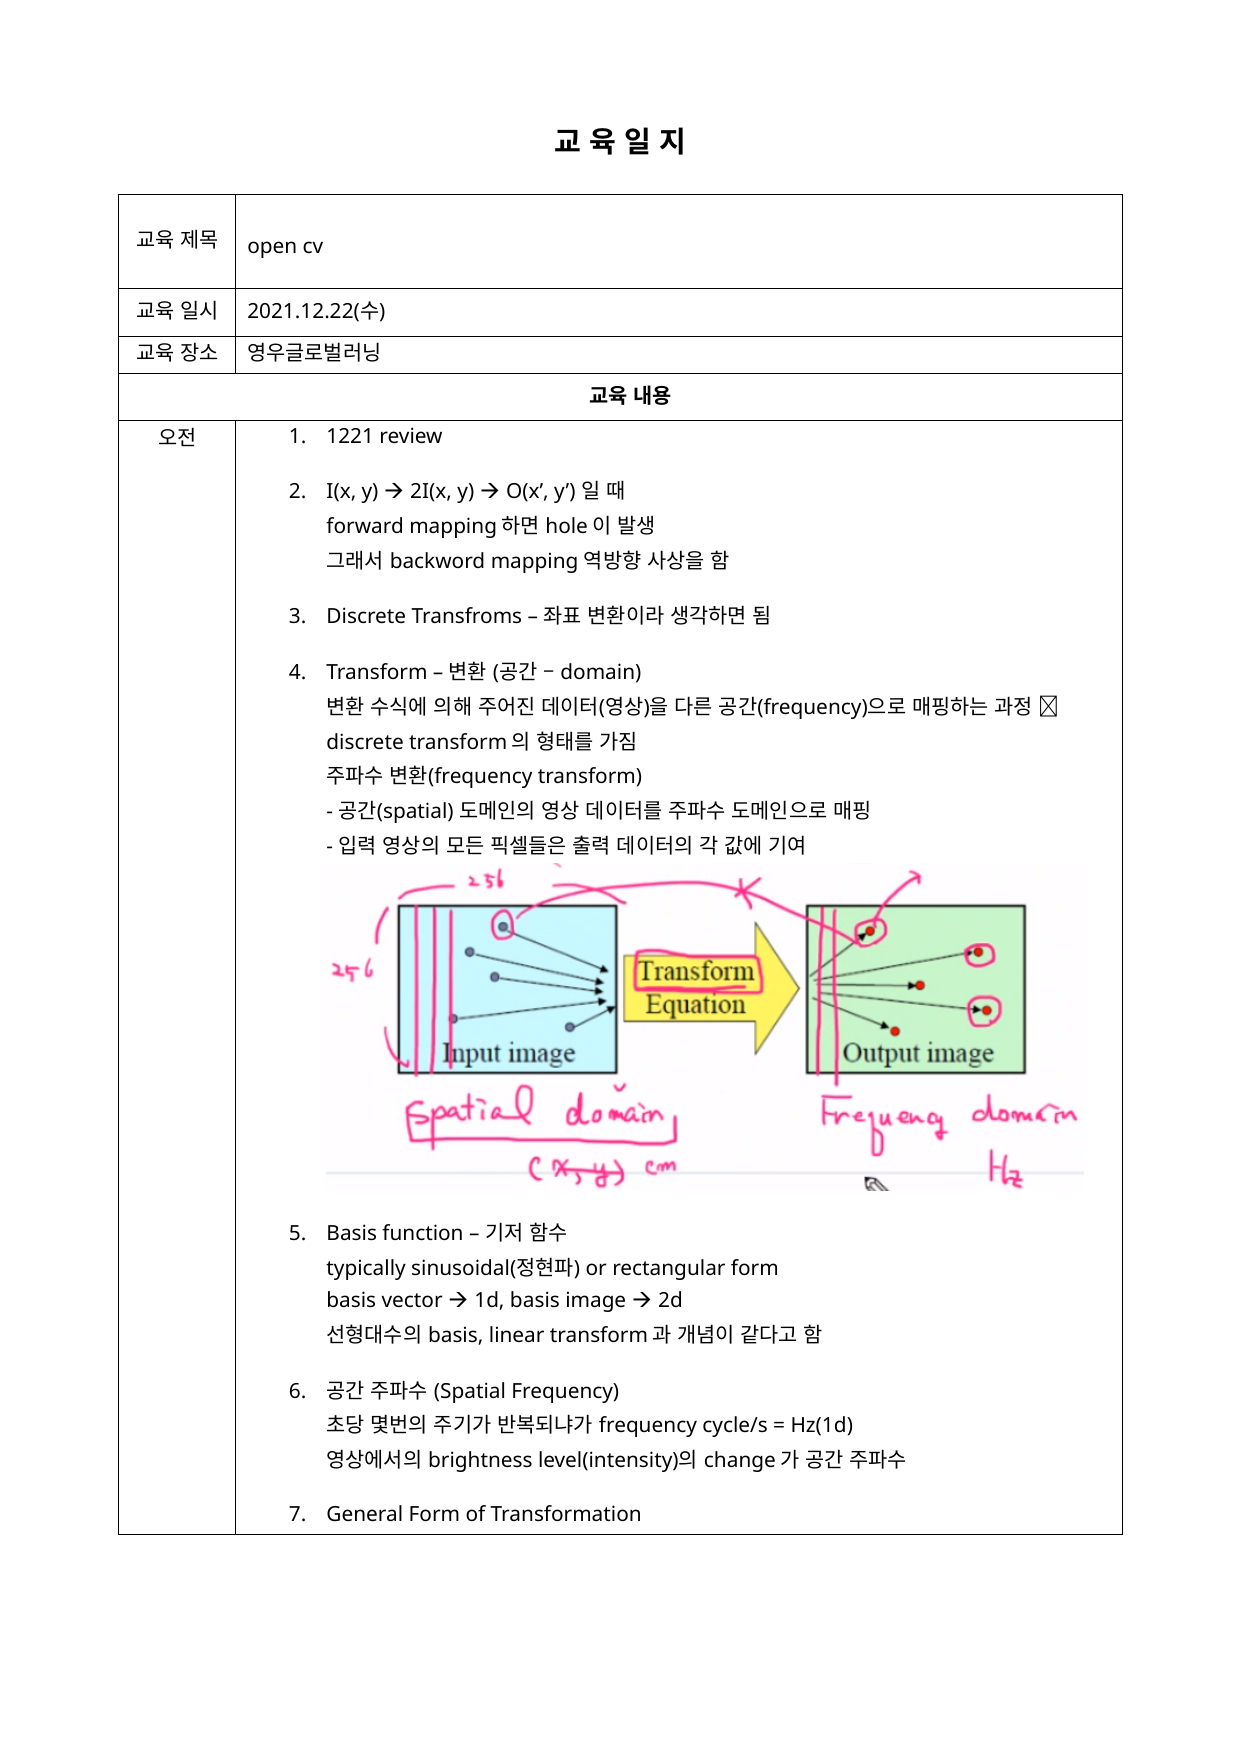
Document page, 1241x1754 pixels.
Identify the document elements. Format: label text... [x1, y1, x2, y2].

table_cell 2021.12.22(수) [236, 289, 1122, 336]
table_cell 교육 내용 [119, 374, 1122, 420]
table_cell 교육 장소 [119, 337, 235, 373]
table_cell 1221 review I(x, y)  2I(x, y)  O(x’, y’) 일 때 forward mapping하면 hole이 발생 그래서 backword mapping 역방향 사상을 함 Discrete Transfroms – 좌표 변환이라 생각하면 됨 Transform – 변환 (공간 – domain) 변환 수식에 의해 주어진 데이터(영상)을 다른 공간(frequency)으로 매핑하는 과정  discrete transform의 형태를 가짐 주파수 변환(frequency transform) - 공간(spatial) 도메인의 영상 데이터를 주파수 도메인으로 매핑 - 입력 영상의 모든 픽셀들은 출력 데이터의 각 값에 기여 Basis function – 기저 함수 typically sinusoidal(정현파) or rectangular form basis vector  1d, basis image  2d 선형대수의 basis, linear transform과 개념이 같다고 함 공간 주파수 (Spatial Frequency) 초당 몇번의 주기가 반복되냐가 frequency cycle/s = Hz(1d) 영상에서의 brightness level(intensity)의 change가 공간 주파수 General Form of Transformation basis image  Fourier(cos + sin) sin, cos 수학적 정의 [236, 421, 1122, 1533]
table_header open cv [236, 195, 1122, 288]
table_cell 교육 일시 [119, 289, 235, 336]
table_cell 오전 [119, 421, 235, 1533]
table_cell 영우글로벌러닝 [236, 337, 1122, 373]
picture [326, 863, 1084, 1191]
table_header 교육 제목 [119, 195, 235, 288]
